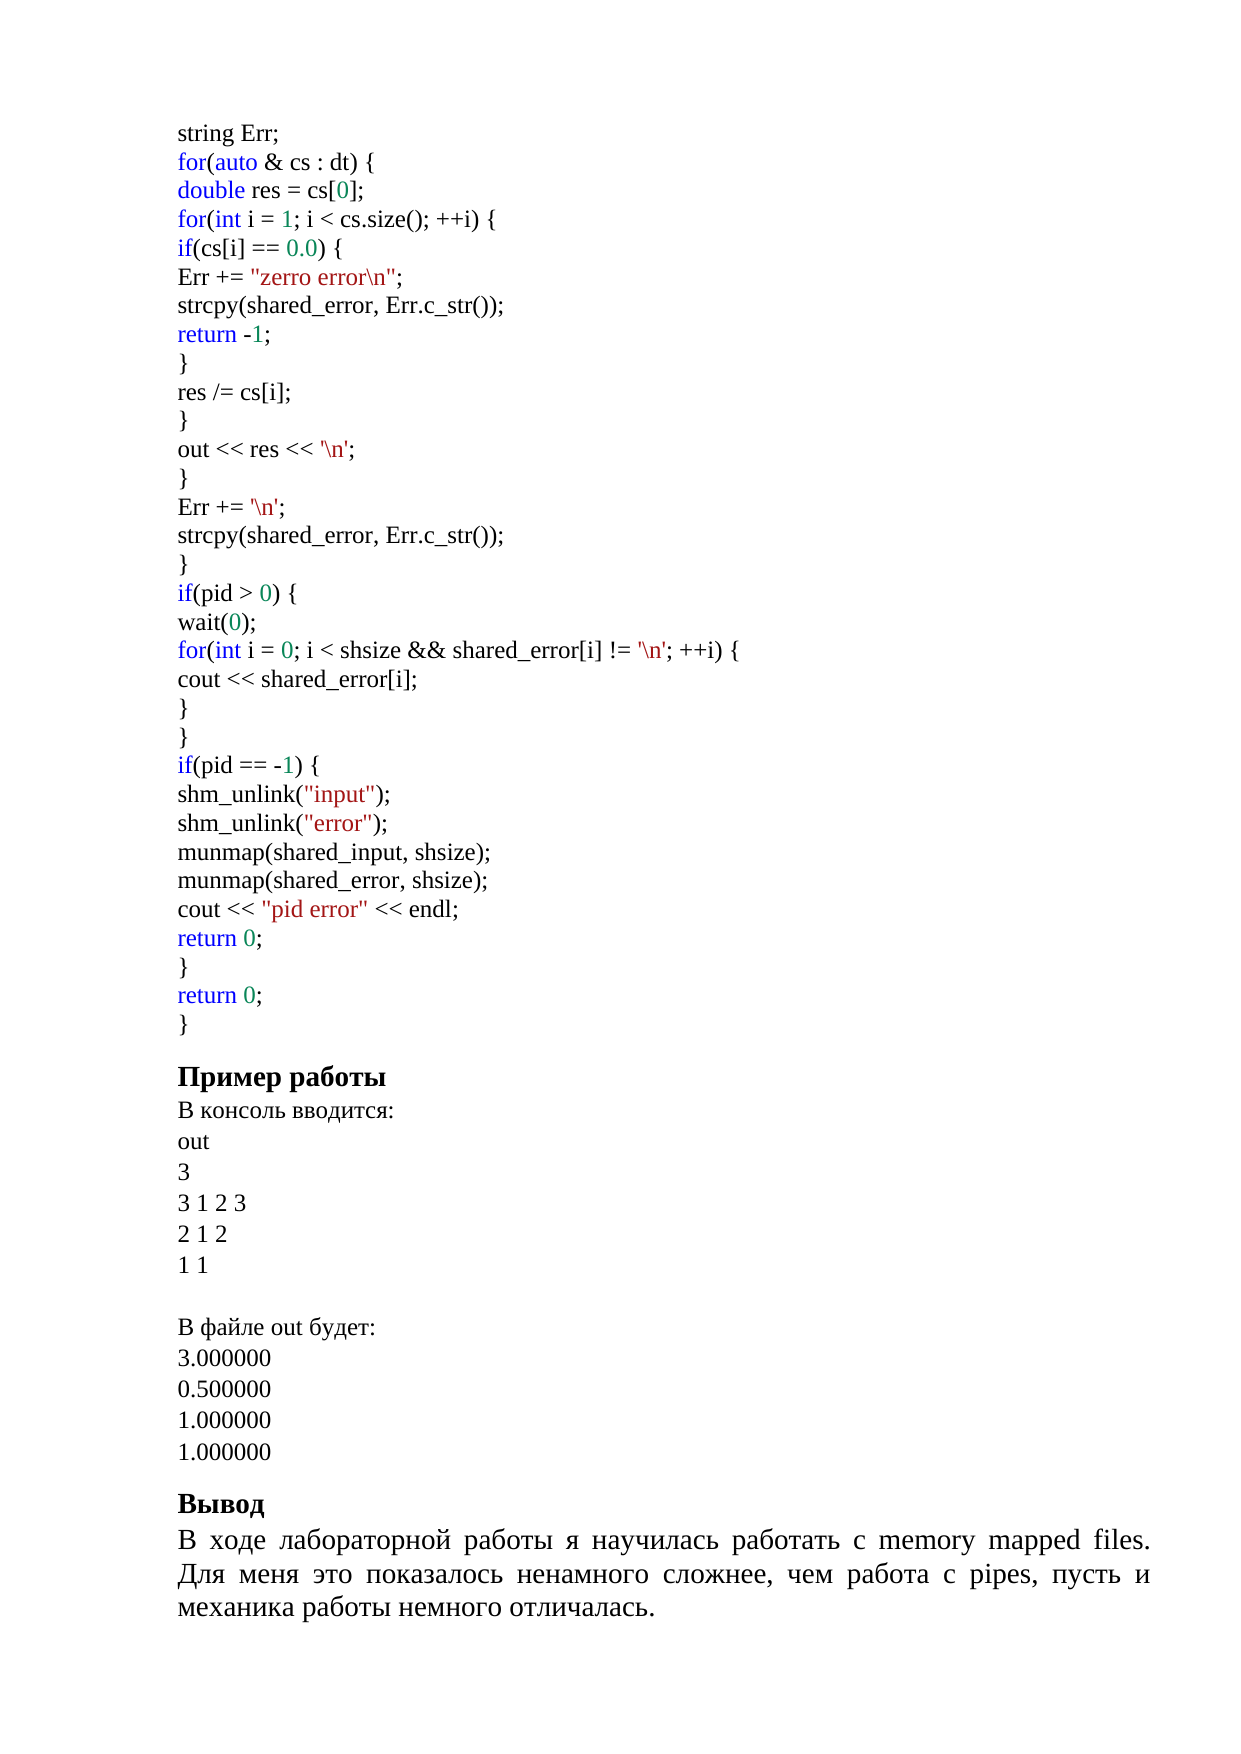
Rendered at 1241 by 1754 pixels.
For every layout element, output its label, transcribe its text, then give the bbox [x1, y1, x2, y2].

text if(pid == -1) { [177, 751, 1152, 779]
text strcpy(shared_error, Err.c_str()); [177, 521, 1152, 549]
text 1.000000 [177, 1406, 1152, 1434]
text for(auto & cs : dt) { [177, 147, 1152, 176]
text 3 1 2 3 [177, 1188, 1152, 1217]
text } [177, 348, 1152, 377]
text В ходе лабораторной работы я научилась работать с memory mapped files. Для меня это показалось ненамного сложнее, чем работа с pipes, пусть и механика работы немного отличалась. [177, 1522, 1152, 1623]
text } [177, 693, 1152, 722]
text double res = cs[0]; [177, 176, 1152, 204]
text cout << shared_error[i]; [177, 664, 1152, 693]
text return 0; [177, 981, 1152, 1009]
text if(cs[i] == 0.0) { [177, 233, 1152, 262]
text В файле out будет: [177, 1312, 1152, 1341]
text for(int i = 1; i < cs.size(); ++i) { [177, 204, 1152, 233]
text } [177, 406, 1152, 434]
text out << res << '\n'; [177, 434, 1152, 463]
text string Err; [177, 118, 1152, 147]
text } [177, 463, 1152, 492]
text strcpy(shared_error, Err.c_str()); [177, 291, 1152, 319]
text 3 [177, 1157, 1152, 1186]
text 2 1 2 [177, 1219, 1152, 1248]
text 1.000000 [177, 1437, 1152, 1465]
text } [177, 722, 1152, 751]
text В консоль вводится: [177, 1095, 1152, 1124]
subtitle Вывод [177, 1486, 1152, 1520]
text munmap(shared_input, shsize); [177, 837, 1152, 866]
text 0.500000 [177, 1374, 1152, 1403]
text shm_unlink("error"); [177, 808, 1152, 837]
text if(pid > 0) { [177, 578, 1152, 607]
text 1 1 [177, 1250, 1152, 1279]
text } [177, 1009, 1152, 1038]
text wait(0); [177, 607, 1152, 636]
text res /= cs[i]; [177, 377, 1152, 406]
text cout << "pid error" << endl; [177, 894, 1152, 923]
subtitle Пример работы [177, 1059, 1152, 1092]
text out [177, 1126, 1152, 1155]
text munmap(shared_error, shsize); [177, 866, 1152, 894]
text Err += '\n'; [177, 492, 1152, 521]
text return -1; [177, 319, 1152, 348]
text shm_unlink("input"); [177, 779, 1152, 808]
text } [177, 952, 1152, 981]
text 3.000000 [177, 1343, 1152, 1372]
text for(int i = 0; i < shsize && shared_error[i] != '\n'; ++i) { [177, 636, 1152, 664]
text } [177, 549, 1152, 578]
text Err += "zerro error\n"; [177, 262, 1152, 291]
text return 0; [177, 923, 1152, 952]
